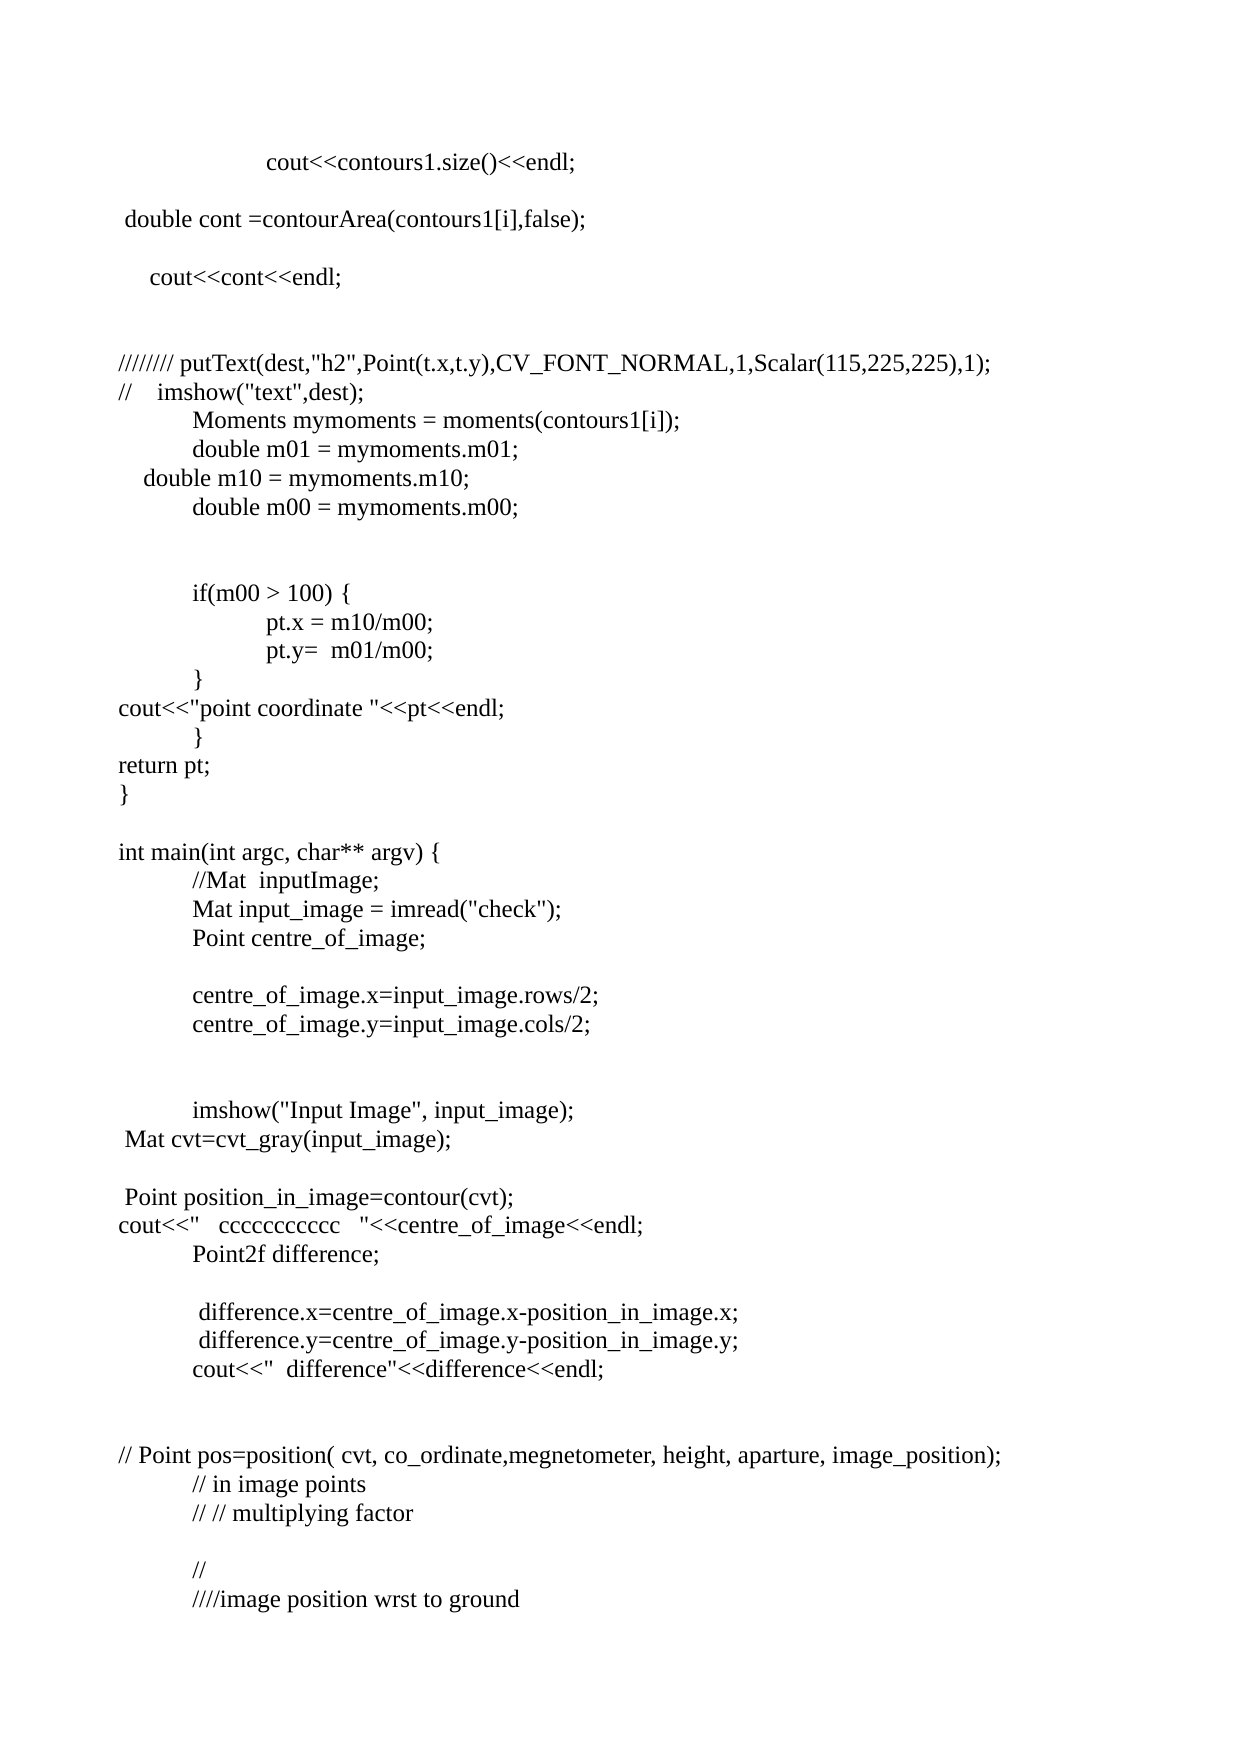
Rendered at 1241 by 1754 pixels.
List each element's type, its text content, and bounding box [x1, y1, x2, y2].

text Mat input_image = imread("check"); [118, 894, 1122, 923]
text centre_of_image.x=input_image.rows/2; [118, 981, 1122, 1009]
text cout<<" difference"<<difference<<endl; [118, 1354, 1122, 1383]
text cout<<cont<<endl; [118, 262, 1122, 291]
text // imshow("text",dest); [118, 377, 1122, 406]
text Point2f difference; [118, 1239, 1122, 1268]
text Point position_in_image=contour(cvt); [118, 1182, 1122, 1211]
text } [118, 779, 1122, 808]
text Point centre_of_image; [118, 923, 1122, 952]
text double m10 = mymoments.m10; [118, 463, 1122, 492]
text pt.y= m01/m00; [118, 636, 1122, 664]
text double m00 = mymoments.m00; [118, 492, 1122, 521]
text cout<<"point coordinate "<<pt<<endl; [118, 693, 1122, 722]
text centre_of_image.y=input_image.cols/2; [118, 1009, 1122, 1038]
text // [118, 1556, 1122, 1584]
text int main(int argc, char** argv) { [118, 837, 1122, 866]
text cout<<contours1.size()<<endl; [118, 147, 1122, 176]
text double cont =contourArea(contours1[i],false); [118, 204, 1122, 233]
text // Point pos=position( cvt, co_ordinate,megnetometer, height, aparture, image_position); [118, 1441, 1122, 1469]
text //////// putText(dest,"h2",Point(t.x,t.y),CV_FONT_NORMAL,1,Scalar(115,225,225),1); [118, 348, 1122, 377]
text //Mat inputImage; [118, 866, 1122, 894]
text ////image position wrst to ground [118, 1584, 1122, 1613]
text return pt; [118, 751, 1122, 779]
text imshow("Input Image", input_image); [118, 1096, 1122, 1124]
text if(m00 > 100) { [118, 578, 1122, 607]
text // // multiplying factor [118, 1498, 1122, 1527]
text cout<<" ccccccccccc "<<centre_of_image<<endl; [118, 1211, 1122, 1239]
text Mat cvt=cvt_gray(input_image); [118, 1124, 1122, 1153]
text } [118, 664, 1122, 693]
text double m01 = mymoments.m01; [118, 434, 1122, 463]
text // in image points [118, 1469, 1122, 1498]
text } [118, 722, 1122, 751]
text Moments mymoments = moments(contours1[i]); [118, 406, 1122, 434]
text difference.x=centre_of_image.x-position_in_image.x; [118, 1297, 1122, 1326]
text difference.y=centre_of_image.y-position_in_image.y; [118, 1326, 1122, 1354]
text pt.x = m10/m00; [118, 607, 1122, 636]
